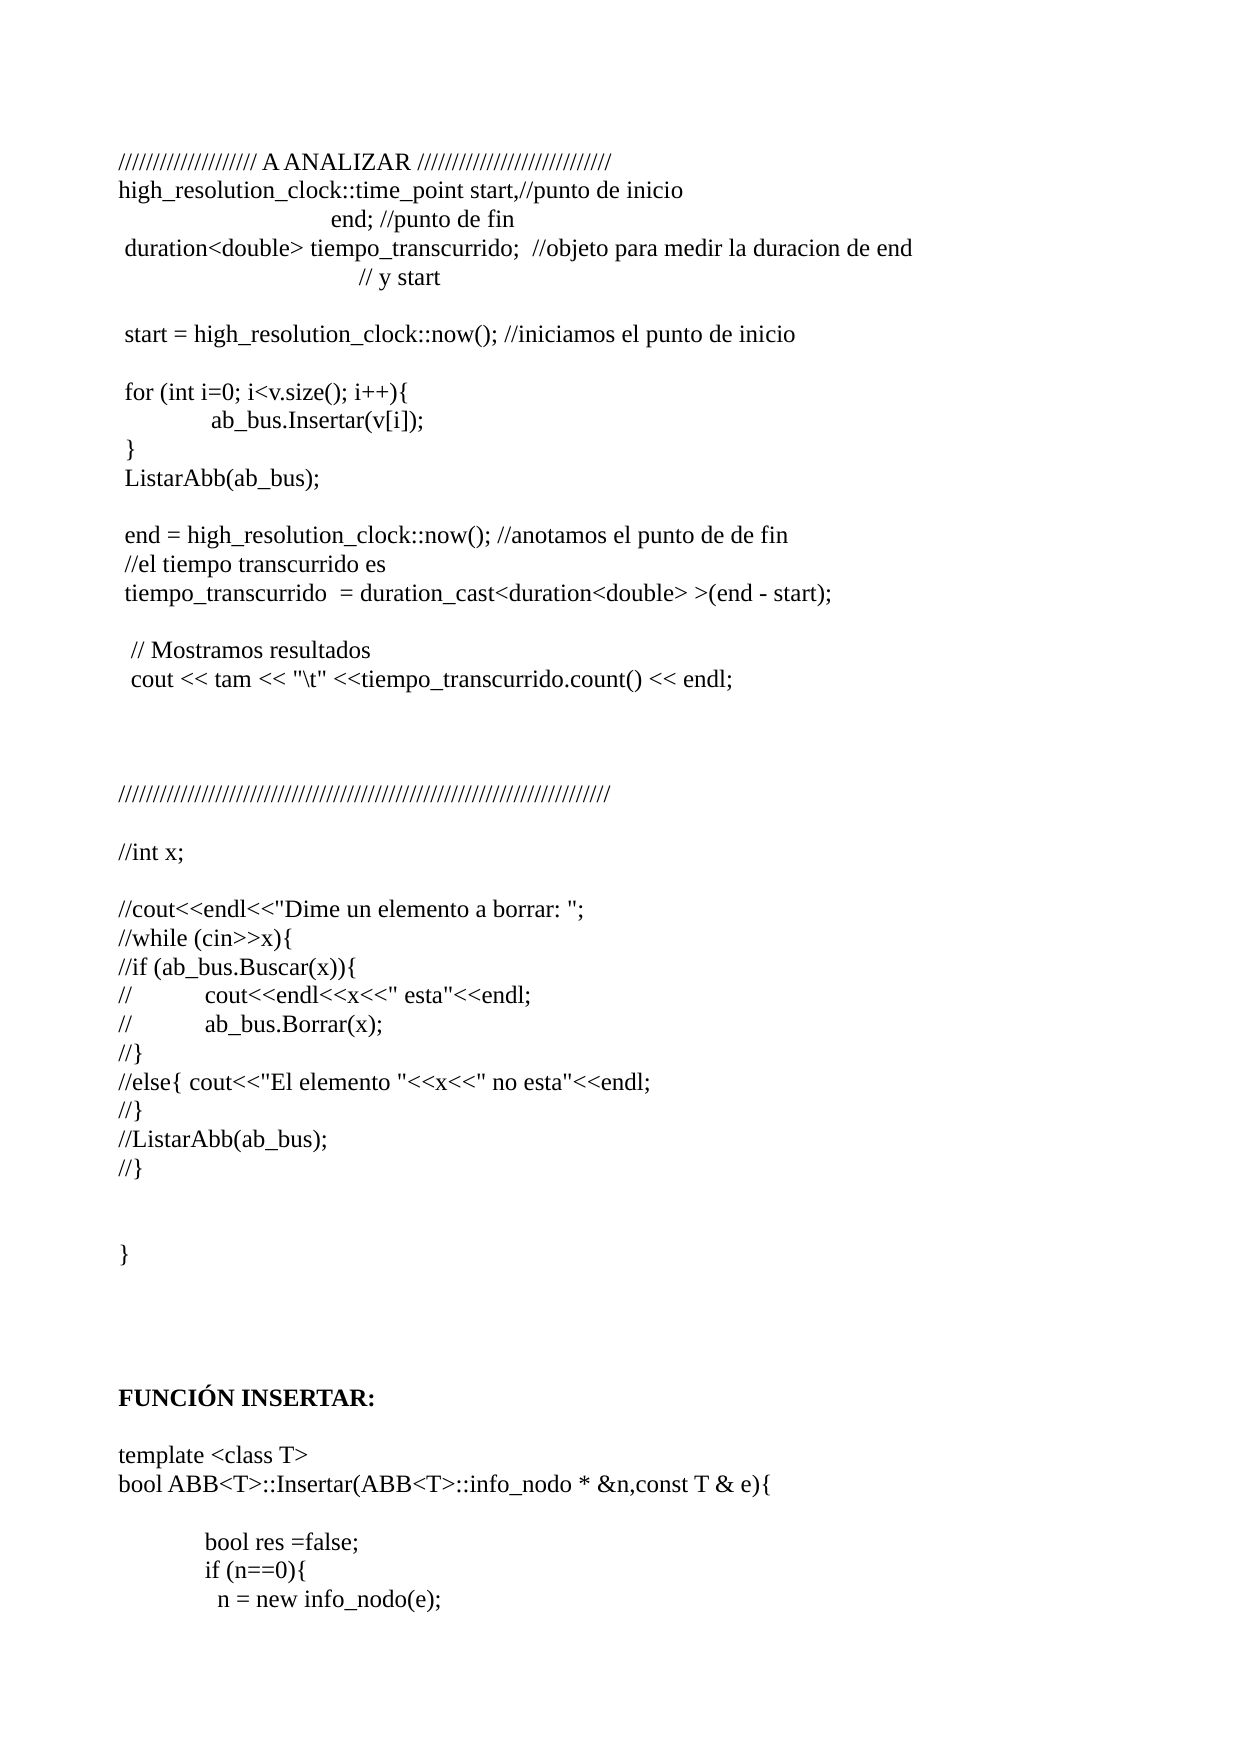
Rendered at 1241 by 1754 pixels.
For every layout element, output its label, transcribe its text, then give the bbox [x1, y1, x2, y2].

text // ab_bus.Borrar(x); [118, 1009, 1122, 1038]
text } [118, 434, 1122, 463]
text n = new info_nodo(e); [118, 1584, 1122, 1613]
text //} [118, 1153, 1122, 1182]
text //if (ab_bus.Buscar(x)){ [118, 952, 1122, 981]
text end; //punto de fin [118, 204, 1122, 233]
text //int x; [118, 837, 1122, 866]
text } [118, 1239, 1122, 1268]
text bool ABB<T>::Insertar(ABB<T>::info_nodo * &n,const T & e){ [118, 1469, 1122, 1498]
text //cout<<endl<<"Dime un elemento a borrar: "; [118, 894, 1122, 923]
text high_resolution_clock::time_point start,//punto de inicio [118, 176, 1122, 204]
text cout << tam << "\t" <<tiempo_transcurrido.count() << endl; [118, 664, 1122, 693]
text start = high_resolution_clock::now(); //iniciamos el punto de inicio [118, 319, 1122, 348]
text /////////////////////////////////////////////////////////////////////// [118, 779, 1122, 808]
text FUNCIÓN INSERTAR: [118, 1383, 1122, 1412]
text ListarAbb(ab_bus); [118, 463, 1122, 492]
text if (n==0){ [118, 1556, 1122, 1584]
text //while (cin>>x){ [118, 923, 1122, 952]
text duration<double> tiempo_transcurrido; //objeto para medir la duracion de end // y start [118, 233, 1122, 291]
text //} [118, 1096, 1122, 1124]
text //else{ cout<<"El elemento "<<x<<" no esta"<<endl; [118, 1067, 1122, 1096]
text for (int i=0; i<v.size(); i++){ [118, 377, 1122, 406]
text //} [118, 1038, 1122, 1067]
text //ListarAbb(ab_bus); [118, 1124, 1122, 1153]
text end = high_resolution_clock::now(); //anotamos el punto de de fin [118, 521, 1122, 549]
text //////////////////// A ANALIZAR //////////////////////////// [118, 147, 1122, 176]
text template <class T> [118, 1441, 1122, 1469]
text tiempo_transcurrido = duration_cast<duration<double> >(end - start); [118, 578, 1122, 607]
text ab_bus.Insertar(v[i]); [118, 406, 1122, 434]
text // Mostramos resultados [118, 636, 1122, 664]
text //el tiempo transcurrido es [118, 549, 1122, 578]
text bool res =false; [118, 1527, 1122, 1556]
text // cout<<endl<<x<<" esta"<<endl; [118, 981, 1122, 1009]
